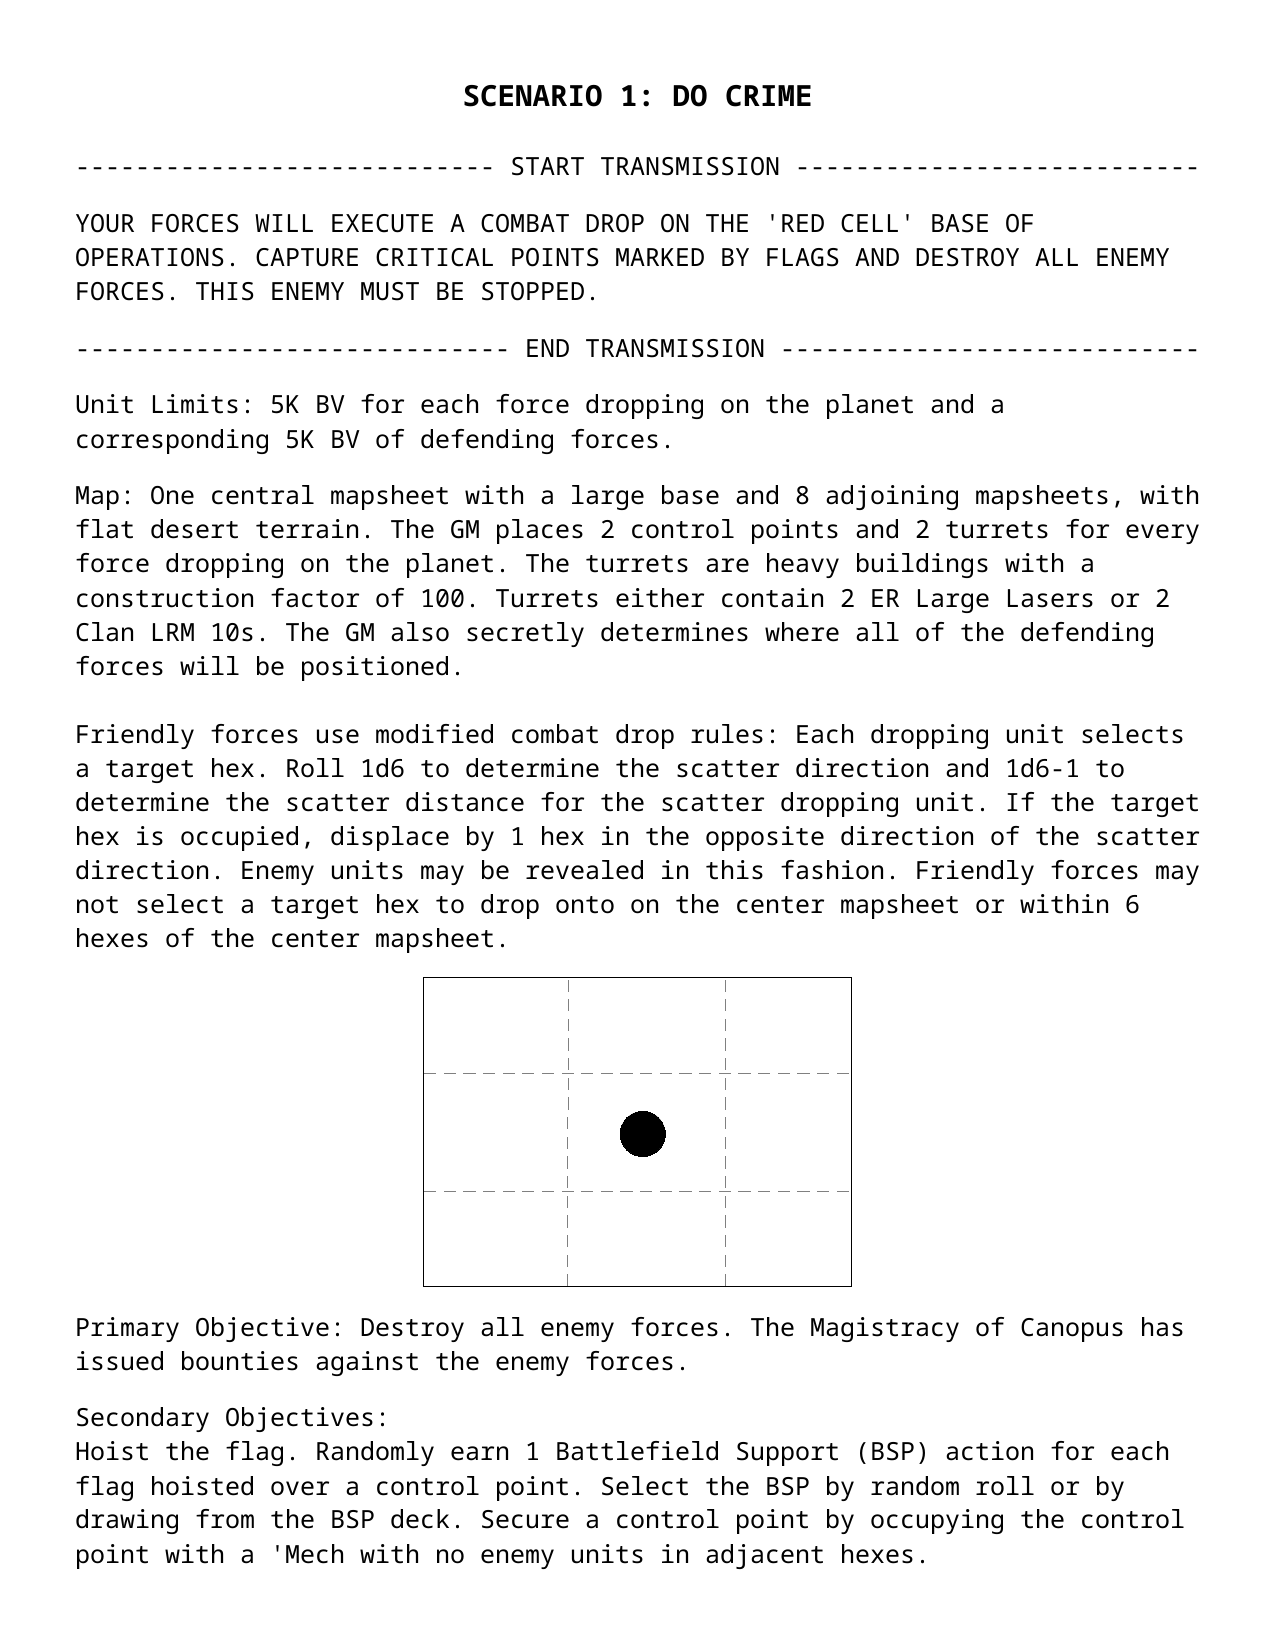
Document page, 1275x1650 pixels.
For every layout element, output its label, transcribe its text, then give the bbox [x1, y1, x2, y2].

subtitle SCENARIO 1: DO CRIME [75, 75, 1200, 115]
text Hoist the flag. Randomly earn 1 Battlefield Support (BSP) action for each flag hoisted over a control point. Select the BSP by random roll or by drawing from the BSP deck. Secure a control point by occupying the control point with a 'Mech with no enemy units in adjacent hexes. [75, 1434, 1200, 1570]
text Secondary Objectives: [75, 1400, 1200, 1434]
text YOUR FORCES WILL EXECUTE A COMBAT DROP ON THE 'RED CELL' BASE OF OPERATIONS. CAPTURE CRITICAL POINTS MARKED BY FLAGS AND DESTROY ALL ENEMY FORCES. THIS ENEMY MUST BE STOPPED. [75, 183, 1200, 308]
text ---------------------------- START TRANSMISSION --------------------------- [75, 149, 1200, 183]
text Map: One central mapsheet with a large base and 8 adjoining mapsheets, with flat desert terrain. The GM places 2 control points and 2 turrets for every force dropping on the planet. The turrets are heavy buildings with a construction factor of 100. Turrets either contain 2 ER Large Lasers or 2 Clan LRM 10s. The GM also secretly determines where all of the defending forces will be positioned. [75, 478, 1200, 682]
text ----------------------------- END TRANSMISSION ---------------------------- [75, 308, 1200, 364]
text Unit Limits: 5K BV for each force dropping on the planet and a corresponding 5K BV of defending forces. [75, 387, 1200, 455]
text Friendly forces use modified combat drop rules: Each dropping unit selects a target hex. Roll 1d6 to determine the scatter direction and 1d6-1 to determine the scatter distance for the scatter dropping unit. If the target hex is occupied, displace by 1 hex in the opposite direction of the scatter direction. Enemy units may be revealed in this fashion. Friendly forces may not select a target hex to drop onto on the center mapsheet or within 6 hexes of the center mapsheet. [75, 716, 1200, 955]
text Primary Objective: Destroy all enemy forces. The Magistracy of Canopus has issued bounties against the enemy forces. [75, 1309, 1200, 1377]
